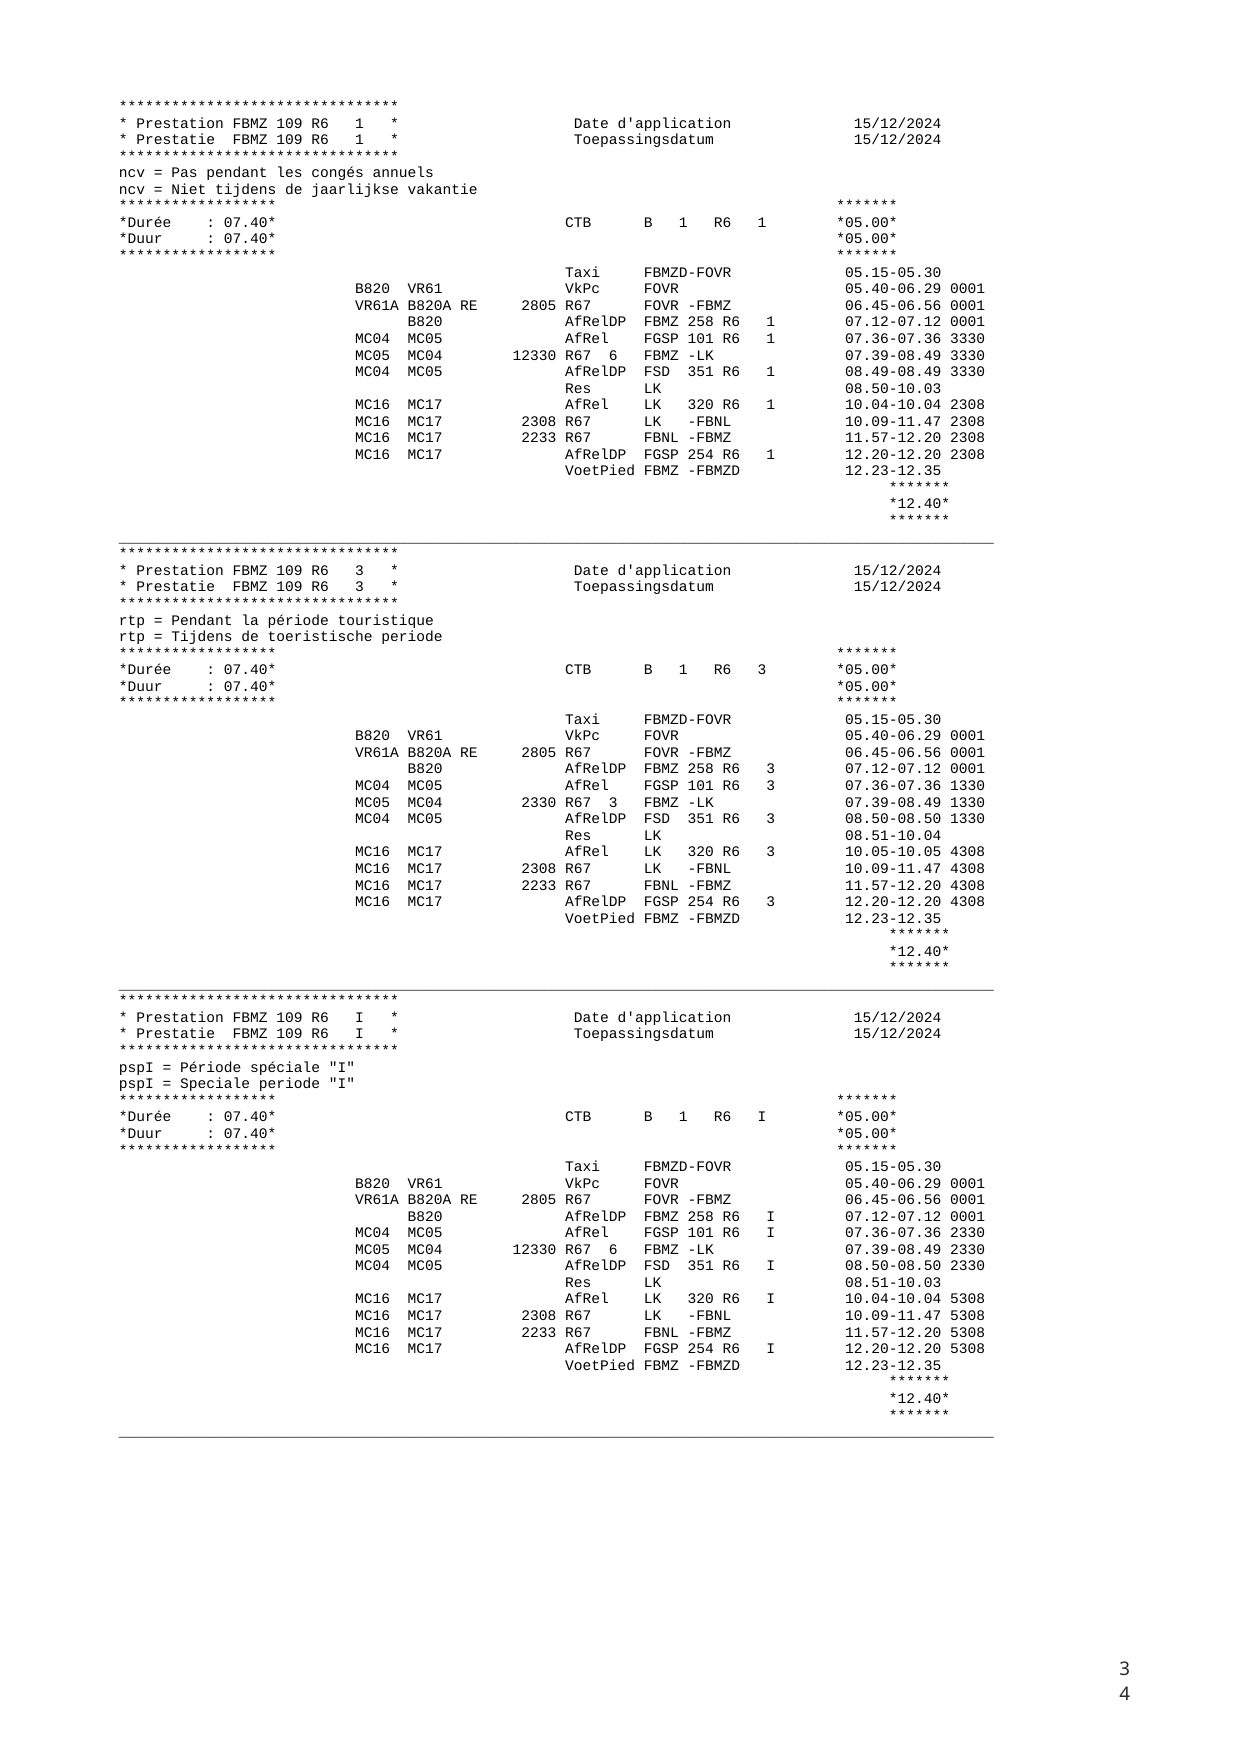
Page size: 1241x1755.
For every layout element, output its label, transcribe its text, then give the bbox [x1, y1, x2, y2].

text ******************************** * Prestation FBMZ 109 R6 3 * Date d'application 15/12/2024 * Prestatie FBMZ 109 R6 3 * Toepassingsdatum 15/12/2024 ******************************** rtp = Pendant la période touristique rtp = Tijdens de toeristische periode ****************** ******* *Durée : 07.40* CTB B 1 R6 3 *05.00* *Duur : 07.40* *05.00* ****************** ******* Taxi FBMZD-FOVR 05.15-05.30 B820 VR61 VkPc FOVR 05.40-06.29 0001 VR61A B820A RE 2805 R67 FOVR -FBMZ 06.45-06.56 0001 B820 AfRelDP FBMZ 258 R6 3 07.12-07.12 0001 MC04 MC05 AfRel FGSP 101 R6 3 07.36-07.36 1330 MC05 MC04 2330 R67 3 FBMZ -LK 07.39-08.49 1330 MC04 MC05 AfRelDP FSD 351 R6 3 08.50-08.50 1330 Res LK 08.51-10.04 MC16 MC17 AfRel LK 320 R6 3 10.05-10.05 4308 MC16 MC17 2308 R67 LK -FBNL 10.09-11.47 4308 MC16 MC17 2233 R67 FBNL -FBMZ 11.57-12.20 4308 MC16 MC17 AfRelDP FGSP 254 R6 3 12.20-12.20 4308 VoetPied FBMZ -FBMZD 12.23-12.35 ******* *12.40* ******* ____________________________________________________________________________________________________ [119, 546, 1122, 994]
text ******************************** * Prestation FBMZ 109 R6 1 * Date d'application 15/12/2024 * Prestatie FBMZ 109 R6 1 * Toepassingsdatum 15/12/2024 ******************************** ncv = Pas pendant les congés annuels ncv = Niet tijdens de jaarlijkse vakantie ****************** ******* *Durée : 07.40* CTB B 1 R6 1 *05.00* *Duur : 07.40* *05.00* ****************** ******* Taxi FBMZD-FOVR 05.15-05.30 B820 VR61 VkPc FOVR 05.40-06.29 0001 VR61A B820A RE 2805 R67 FOVR -FBMZ 06.45-06.56 0001 B820 AfRelDP FBMZ 258 R6 1 07.12-07.12 0001 MC04 MC05 AfRel FGSP 101 R6 1 07.36-07.36 3330 MC05 MC04 12330 R67 6 FBMZ -LK 07.39-08.49 3330 MC04 MC05 AfRelDP FSD 351 R6 1 08.49-08.49 3330 Res LK 08.50-10.03 MC16 MC17 AfRel LK 320 R6 1 10.04-10.04 2308 MC16 MC17 2308 R67 LK -FBNL 10.09-11.47 2308 MC16 MC17 2233 R67 FBNL -FBMZ 11.57-12.20 2308 MC16 MC17 AfRelDP FGSP 254 R6 1 12.20-12.20 2308 VoetPied FBMZ -FBMZD 12.23-12.35 ******* *12.40* ******* ____________________________________________________________________________________________________ [119, 99, 1122, 546]
text ******************************** * Prestation FBMZ 109 R6 I * Date d'application 15/12/2024 * Prestatie FBMZ 109 R6 I * Toepassingsdatum 15/12/2024 ******************************** pspI = Période spéciale "I" pspI = Speciale periode "I" ****************** ******* *Durée : 07.40* CTB B 1 R6 I *05.00* *Duur : 07.40* *05.00* ****************** ******* Taxi FBMZD-FOVR 05.15-05.30 B820 VR61 VkPc FOVR 05.40-06.29 0001 VR61A B820A RE 2805 R67 FOVR -FBMZ 06.45-06.56 0001 B820 AfRelDP FBMZ 258 R6 I 07.12-07.12 0001 MC04 MC05 AfRel FGSP 101 R6 I 07.36-07.36 2330 MC05 MC04 12330 R67 6 FBMZ -LK 07.39-08.49 2330 MC04 MC05 AfRelDP FSD 351 R6 I 08.50-08.50 2330 Res LK 08.51-10.03 MC16 MC17 AfRel LK 320 R6 I 10.04-10.04 5308 MC16 MC17 2308 R67 LK -FBNL 10.09-11.47 5308 MC16 MC17 2233 R67 FBNL -FBMZ 11.57-12.20 5308 MC16 MC17 AfRelDP FGSP 254 R6 I 12.20-12.20 5308 VoetPied FBMZ -FBMZD 12.23-12.35 ******* *12.40* ******* ____________________________________________________________________________________________________ [119, 994, 1122, 1441]
